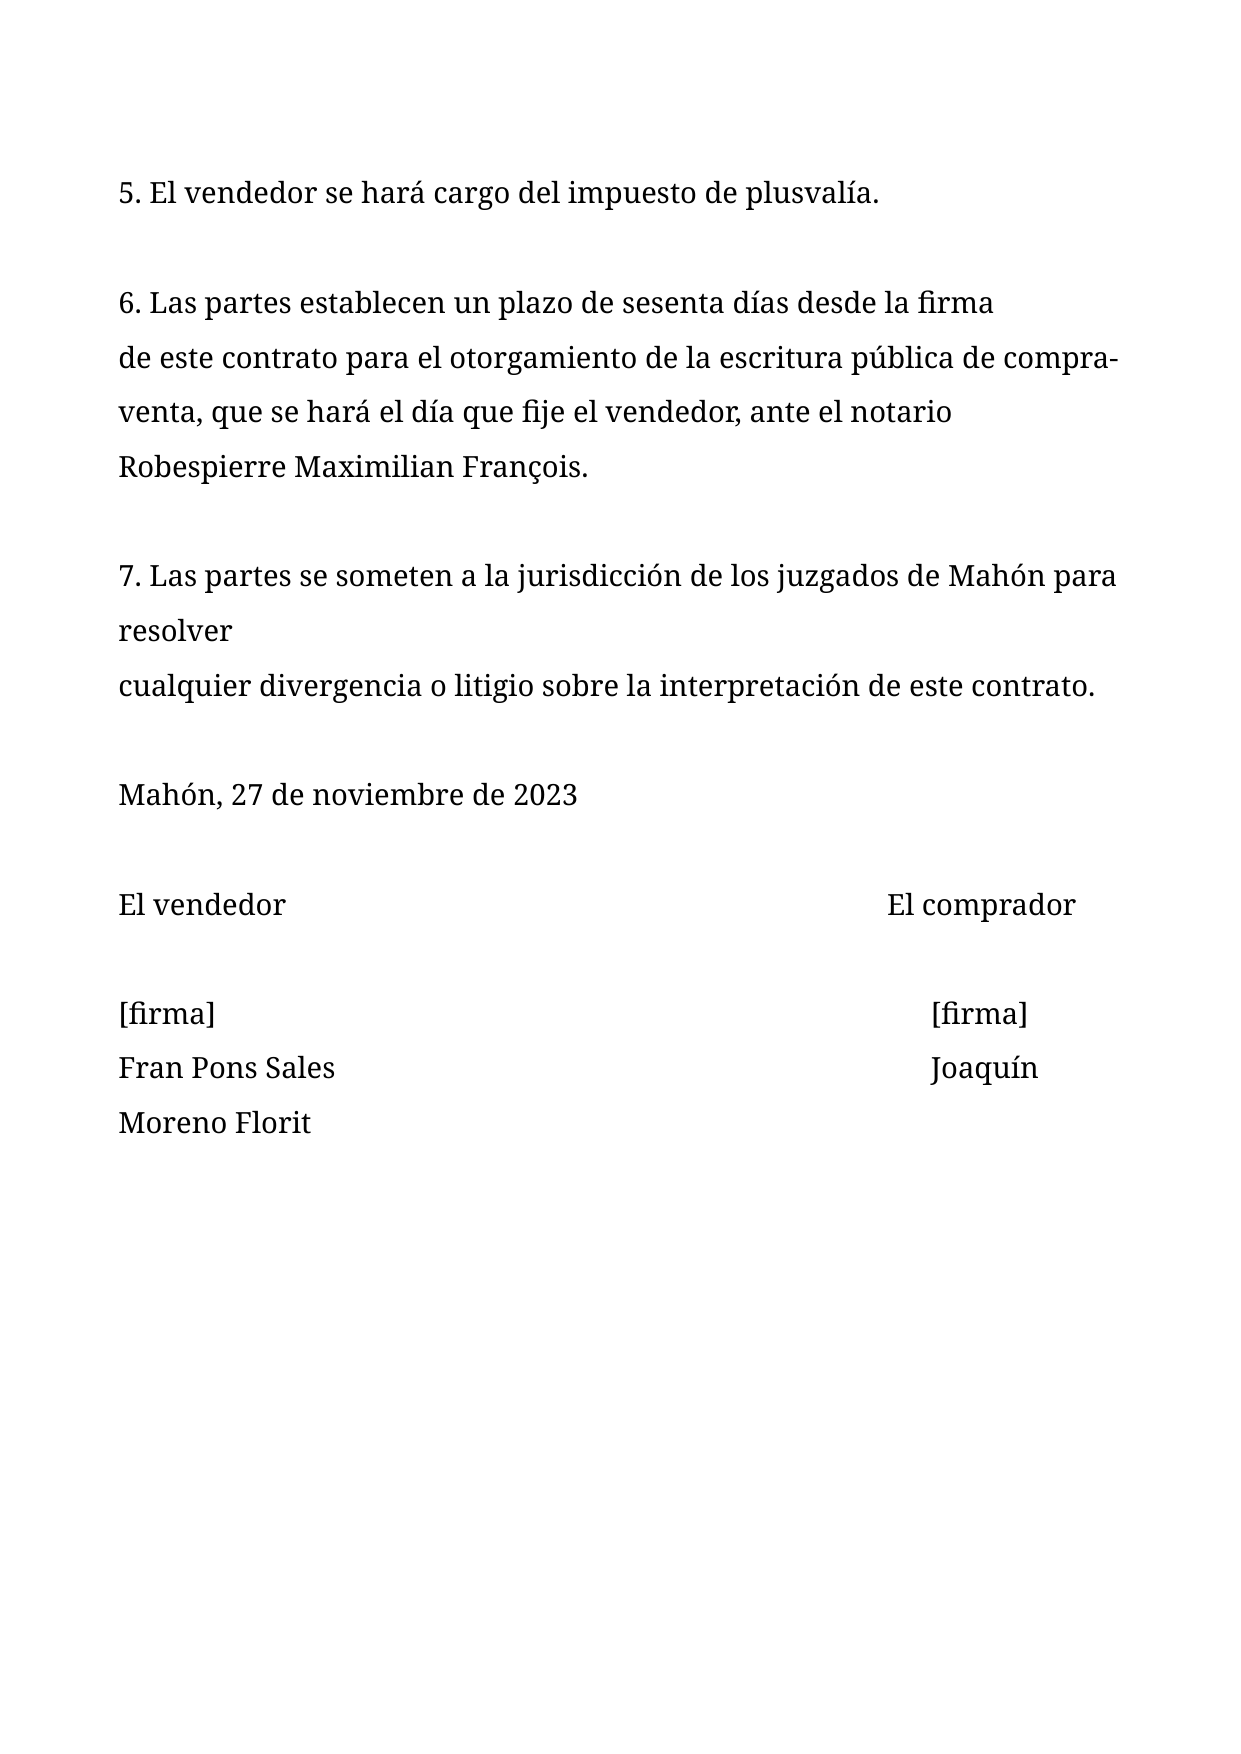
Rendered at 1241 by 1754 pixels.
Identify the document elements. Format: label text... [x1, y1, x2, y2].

text Fran Pons Sales Joaquín Moreno Florit [118, 1048, 1122, 1142]
text cualquier divergencia o litigio sobre la interpretación de este contrato. [118, 665, 1122, 705]
text de este contrato para el otorgamiento de la escritura pública de compra-venta, que se hará el día que fije el vendedor, ante el notario Robespierre Maximilian François. [118, 337, 1122, 486]
text 7. Las partes se someten a la jurisdicción de los juzgados de Mahón para resolver [118, 556, 1122, 650]
text [firma] [firma] [118, 993, 1122, 1033]
text El vendedor El comprador [118, 884, 1122, 923]
text 6. Las partes establecen un plazo de sesenta días desde la firma [118, 282, 1122, 322]
text Mahón, 27 de noviembre de 2023 [118, 774, 1122, 814]
text 5. El vendedor se hará cargo del impuesto de plusvalía. [118, 173, 1122, 212]
